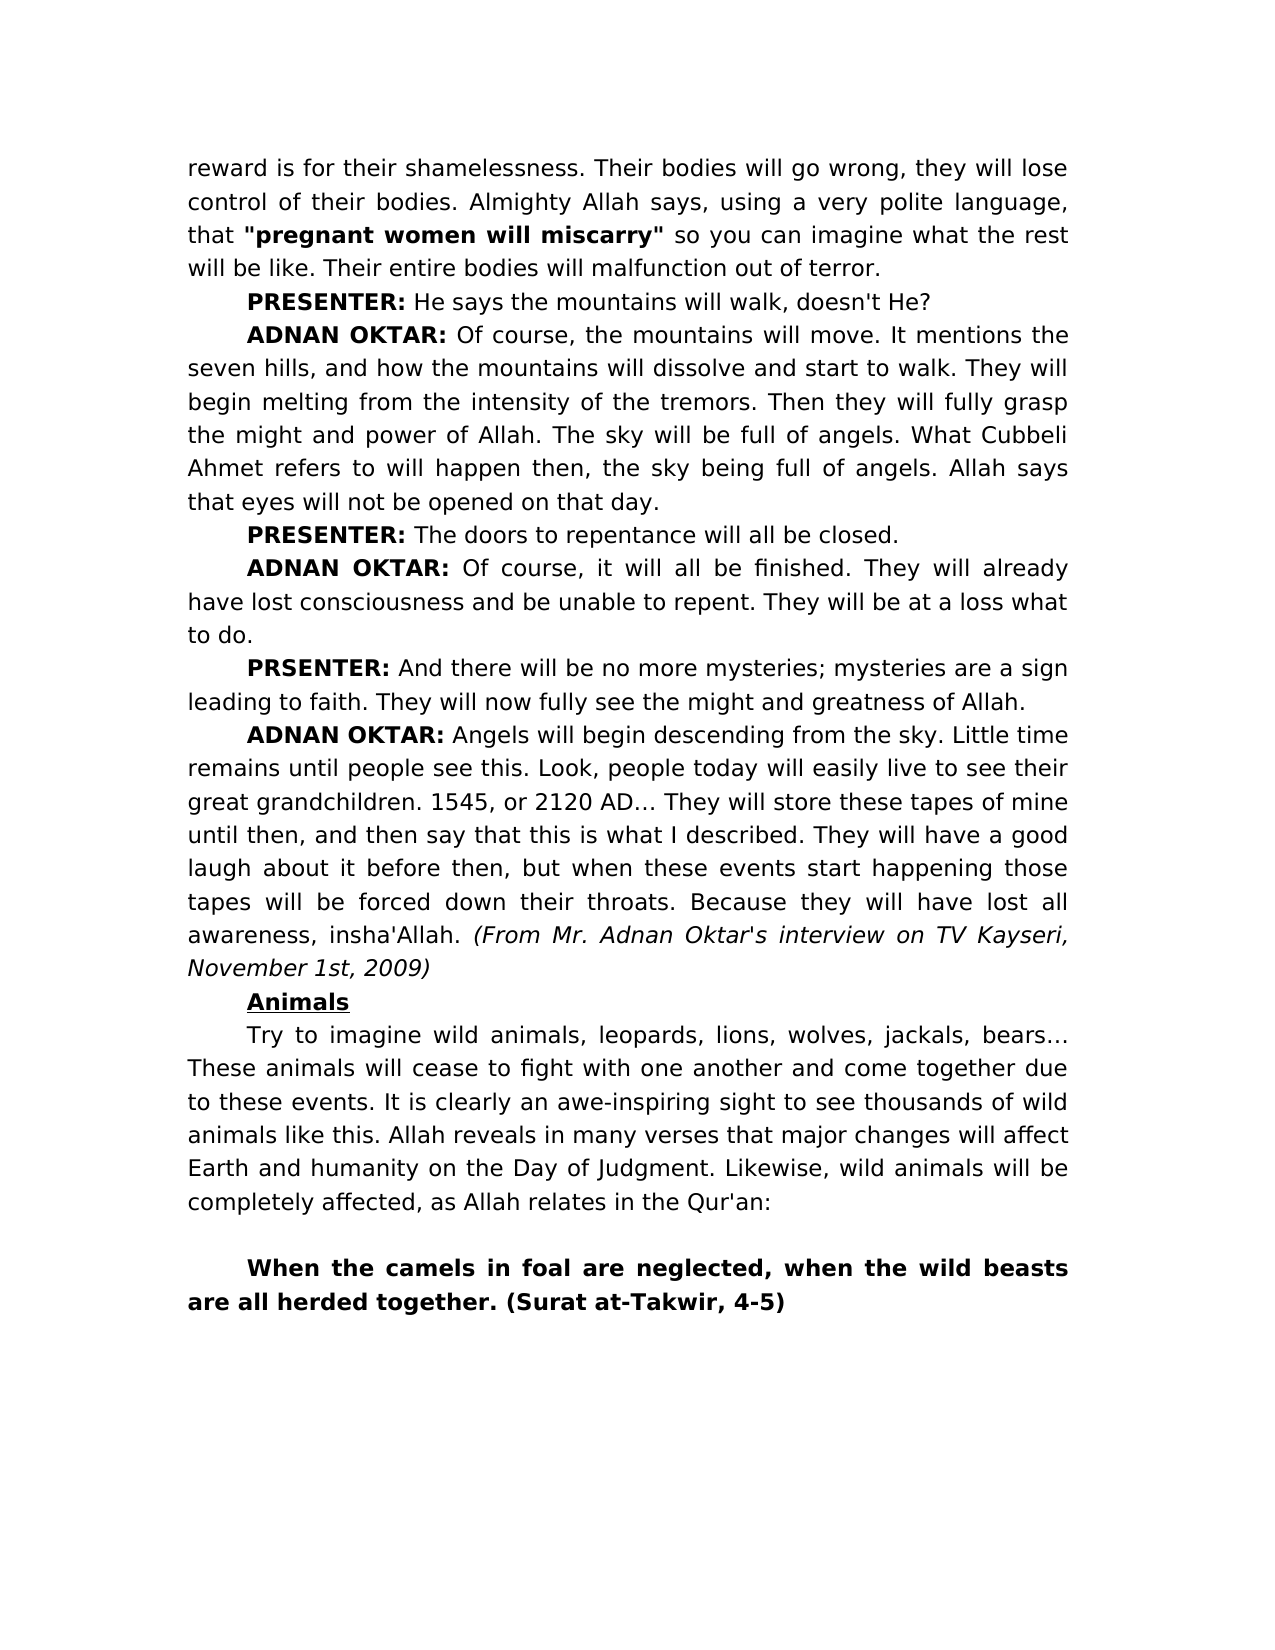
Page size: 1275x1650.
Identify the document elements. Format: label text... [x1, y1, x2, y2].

text When the camels in foal are neglected, when the wild beasts are all herded together. (Surat at-Takwir, 4-5) [187, 1250, 1070, 1317]
text PRESENTER: The doors to repentance will all be closed. [187, 517, 1070, 550]
text ADNAN OKTAR: Of course, the mountains will move. It mentions the seven hills, and how the mountains will dissolve and start to walk. They will begin melting from the intensity of the tremors. Then they will fully grasp the might and power of Allah. The sky will be full of angels. What Cubbeli Ahmet refers to will happen then, the sky being full of angels. Allah says that eyes will not be opened on that day. [187, 317, 1070, 517]
text ADNAN OKTAR: Of course, it will all be finished. They will already have lost consciousness and be unable to repent. They will be at a loss what to do. [187, 550, 1070, 650]
text reward is for their shamelessness. Their bodies will go wrong, they will lose control of their bodies. Almighty Allah says, using a very polite language, that "pregnant women will miscarry" so you can imagine what the rest will be like. Their entire bodies will malfunction out of terror. [187, 150, 1070, 283]
text Animals [187, 983, 1070, 1017]
text PRESENTER: He says the mountains will walk, doesn't He? [187, 283, 1070, 317]
text PRSENTER: And there will be no more mysteries; mysteries are a sign leading to faith. They will now fully see the might and greatness of Allah. [187, 650, 1070, 717]
text ADNAN OKTAR: Angels will begin descending from the sky. Little time remains until people see this. Look, people today will easily live to see their great grandchildren. 1545, or 2120 AD… They will store these tapes of mine until then, and then say that this is what I described. They will have a good laugh about it before then, but when these events start happening those tapes will be forced down their throats. Because they will have lost all awareness, insha'Allah. (From Mr. Adnan Oktar's interview on TV Kayseri, November 1st, 2009) [187, 717, 1070, 983]
text Try to imagine wild animals, leopards, lions, wolves, jackals, bears… These animals will cease to fight with one another and come together due to these events. It is clearly an awe-inspiring sight to see thousands of wild animals like this. Allah reveals in many verses that major changes will affect Earth and humanity on the Day of Judgment. Likewise, wild animals will be completely affected, as Allah relates in the Qur'an: [187, 1017, 1070, 1217]
